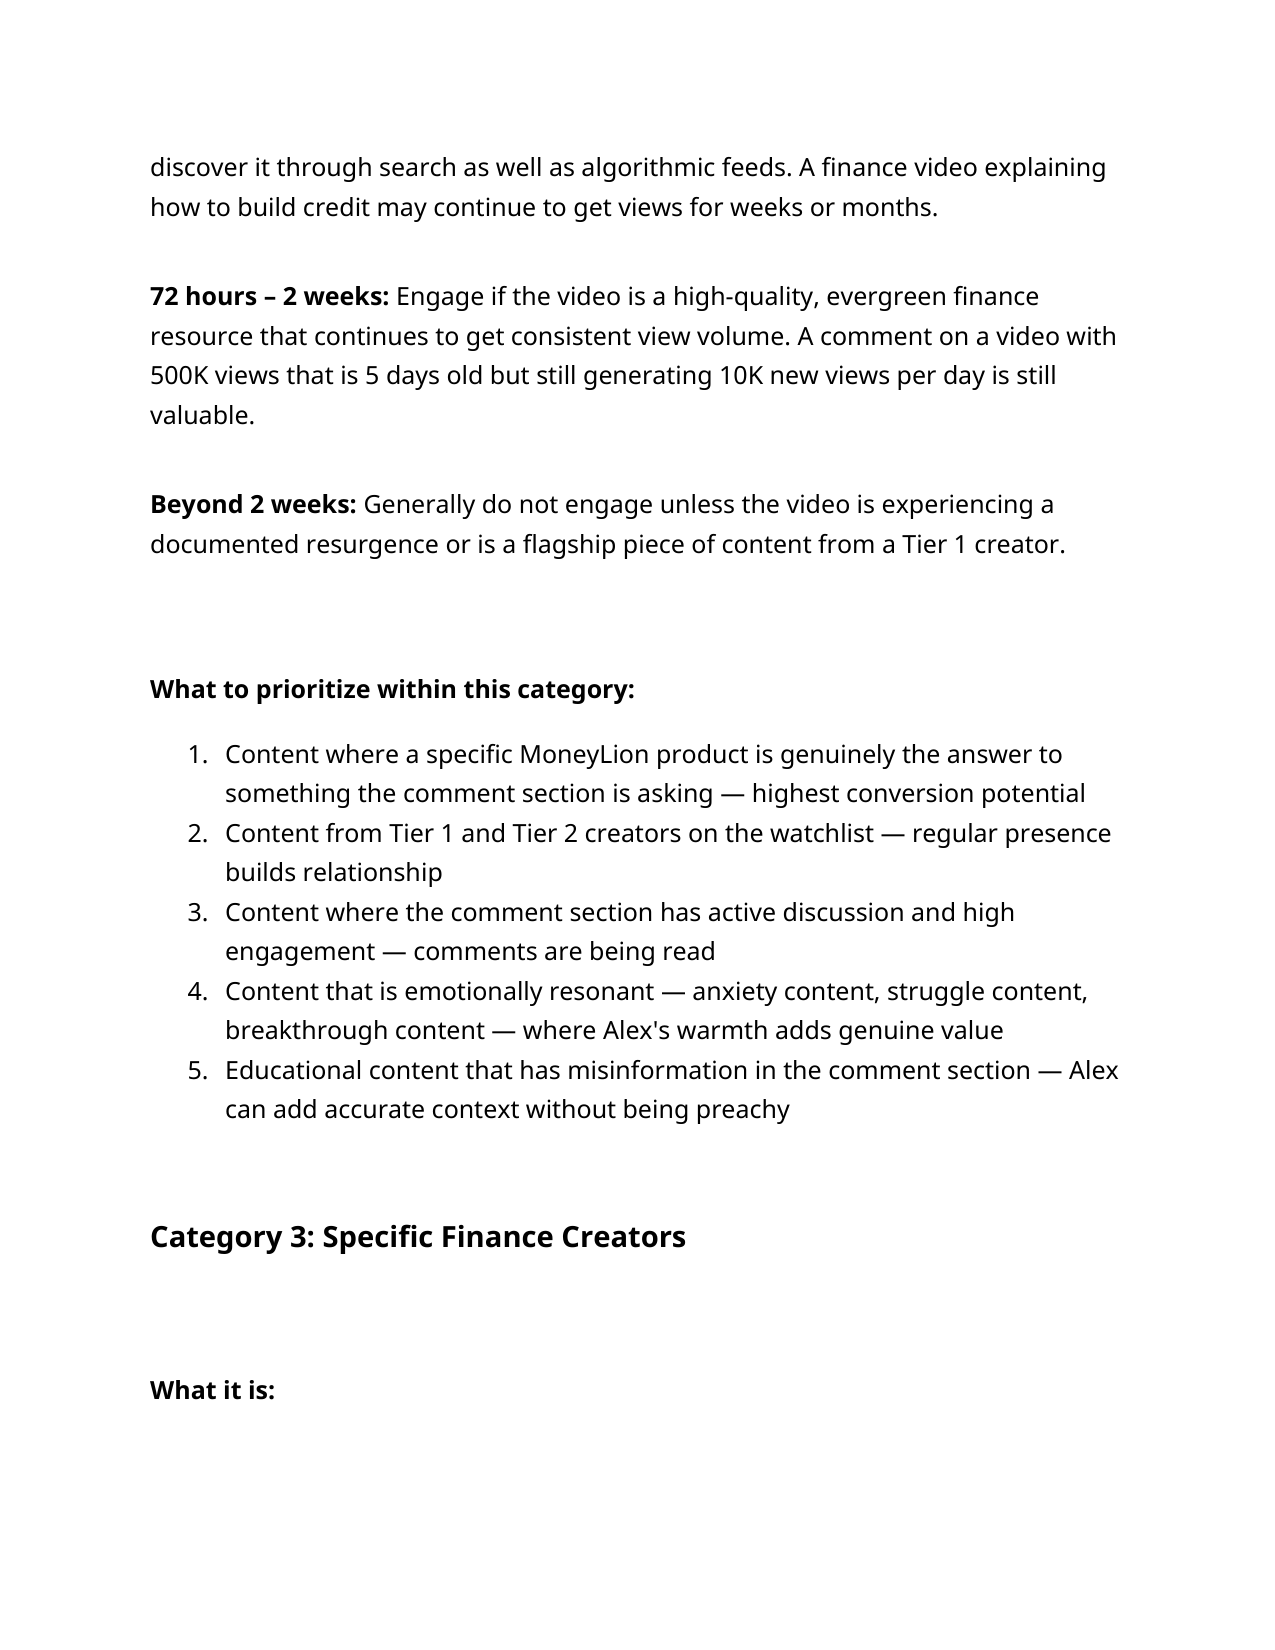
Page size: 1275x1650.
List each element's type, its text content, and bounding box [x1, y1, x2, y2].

text 72 hours – 2 weeks: Engage if the video is a high-quality, evergreen finance resource that continues to get consistent view volume. A comment on a video with 500K views that is 5 days old but still generating 10K new views per day is still valuable. [150, 279, 1125, 431]
list Content where a specific MoneyLion product is genuinely the answer to something the comment section is asking — highest conversion potential [187, 736, 1125, 810]
text What it is: [150, 1373, 1125, 1407]
list Educational content that has misinformation in the comment section — Alex can add accurate context without being preachy [187, 1052, 1125, 1126]
text discover it through search as well as algorithmic feeds. A finance video explaining how to build credit may continue to get views for weeks or months. [150, 150, 1125, 223]
text What to prioritize within this category: [150, 672, 1125, 706]
subtitle Category 3: Specific Finance Creators [150, 1217, 1125, 1256]
list Content from Tier 1 and Tier 2 creators on the watchlist — regular presence builds relationship [187, 815, 1125, 889]
list Content where the comment section has active discussion and high engagement — comments are being read [187, 894, 1125, 968]
list Content that is emotionally resonant — anxiety content, struggle content, breakthrough content — where Alex's warmth adds genuine value [187, 973, 1125, 1047]
text Beyond 2 weeks: Generally do not engage unless the video is experiencing a documented resurgence or is a flagship piece of content from a Tier 1 creator. [150, 487, 1125, 560]
